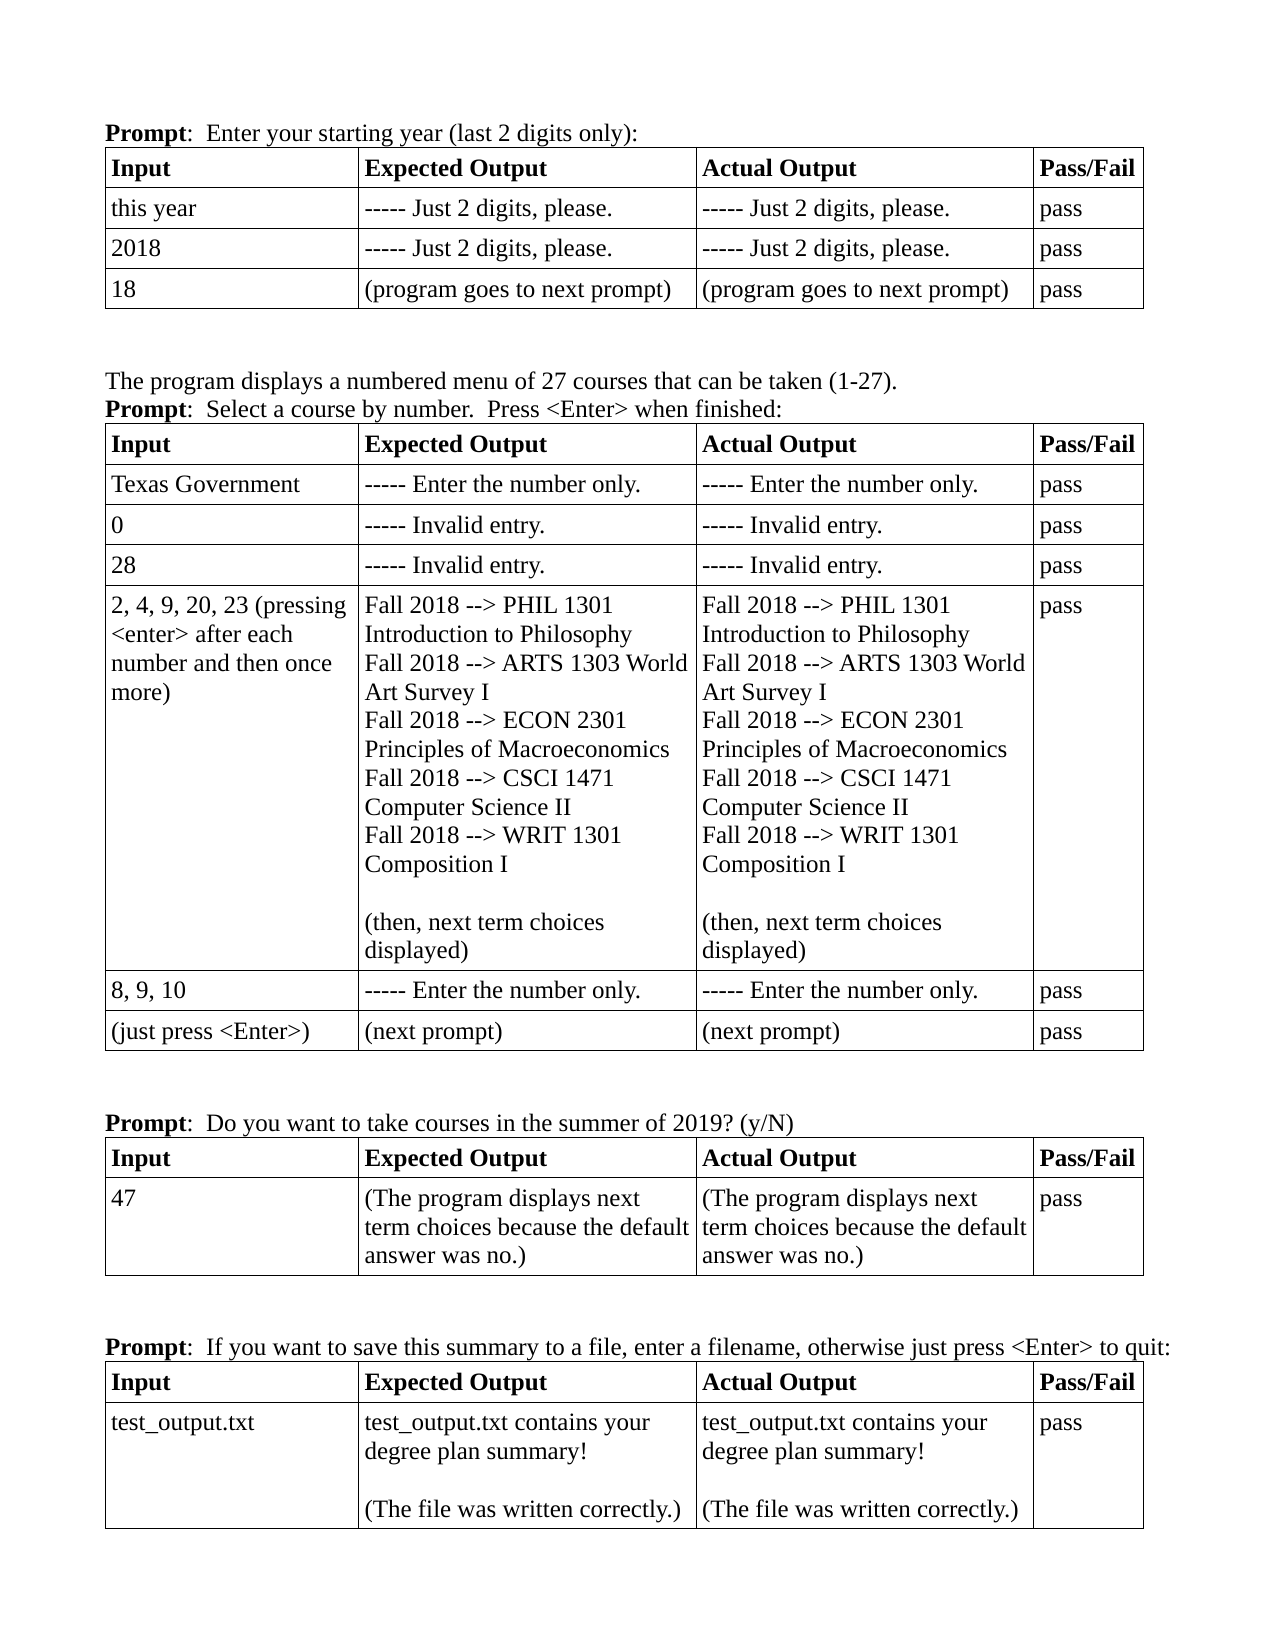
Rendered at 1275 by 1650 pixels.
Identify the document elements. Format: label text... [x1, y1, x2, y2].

table_cell pass [1034, 545, 1143, 584]
table_cell ----- Just 2 digits, please. [697, 229, 1033, 268]
table_cell ----- Enter the number only. [359, 465, 696, 504]
table_cell (program goes to next prompt) [697, 269, 1033, 308]
table_cell (next prompt) [697, 1011, 1033, 1050]
table_cell pass [1034, 505, 1143, 544]
table_cell (just press <Enter>) [106, 1011, 358, 1050]
table_cell Fall 2018 --> PHIL 1301 Introduction to Philosophy Fall 2018 --> ARTS 1303 World Art Survey I Fall 2018 --> ECON 2301 Principles of Macroeconomics Fall 2018 --> CSCI 1471 Computer Science II Fall 2018 --> WRIT 1301 Composition I (then, next term choices displayed) [697, 586, 1033, 970]
table_header Input [106, 148, 358, 187]
table_cell ----- Invalid entry. [359, 545, 696, 584]
table_cell Fall 2018 --> PHIL 1301 Introduction to Philosophy Fall 2018 --> ARTS 1303 World Art Survey I Fall 2018 --> ECON 2301 Principles of Macroeconomics Fall 2018 --> CSCI 1471 Computer Science II Fall 2018 --> WRIT 1301 Composition I (then, next term choices displayed) [359, 586, 696, 970]
table_cell pass [1034, 188, 1143, 227]
table_cell test_output.txt contains your degree plan summary! (The file was written correctly.) [697, 1403, 1033, 1528]
text Prompt: Do you want to take courses in the summer of 2019? (y/N) [105, 1108, 1200, 1137]
text Prompt: If you want to save this summary to a file, enter a filename, otherwise just press <Enter> to quit: [105, 1332, 1200, 1361]
table_cell pass [1034, 269, 1143, 308]
table_cell ----- Enter the number only. [697, 465, 1033, 504]
table_header Pass/Fail [1034, 1362, 1143, 1402]
table_cell pass [1034, 1011, 1143, 1050]
table_cell ----- Invalid entry. [697, 505, 1033, 544]
table_cell pass [1034, 971, 1143, 1010]
table_cell 8, 9, 10 [106, 971, 358, 1010]
table_cell Texas Government [106, 465, 358, 504]
text Prompt: Select a course by number. Press <Enter> when finished: [105, 394, 1200, 423]
table_cell 47 [106, 1178, 358, 1275]
table_cell test_output.txt contains your degree plan summary! (The file was written correctly.) [359, 1403, 696, 1528]
table_header Expected Output [359, 1138, 696, 1177]
table_cell (next prompt) [359, 1011, 696, 1050]
table_cell 2, 4, 9, 20, 23 (pressing <enter> after each number and then once more) [106, 586, 358, 970]
table_cell ----- Just 2 digits, please. [697, 188, 1033, 227]
table_header Input [106, 424, 358, 463]
table_cell test_output.txt [106, 1403, 358, 1528]
table_cell 28 [106, 545, 358, 584]
table_header Actual Output [697, 1138, 1033, 1177]
table_header Expected Output [359, 424, 696, 463]
table_header Actual Output [697, 148, 1033, 187]
table_cell (program goes to next prompt) [359, 269, 696, 308]
table_cell ----- Just 2 digits, please. [359, 229, 696, 268]
table_header Pass/Fail [1034, 148, 1143, 187]
table_cell pass [1034, 1178, 1143, 1275]
table_cell ----- Invalid entry. [359, 505, 696, 544]
table_cell (The program displays next term choices because the default answer was no.) [359, 1178, 696, 1275]
table_cell 18 [106, 269, 358, 308]
table_header Expected Output [359, 148, 696, 187]
table_header Pass/Fail [1034, 1138, 1143, 1177]
table_header Actual Output [697, 1362, 1033, 1402]
table_cell 0 [106, 505, 358, 544]
table_cell pass [1034, 229, 1143, 268]
table_header Expected Output [359, 1362, 696, 1402]
text The program displays a numbered menu of 27 courses that can be taken (1-27). [105, 366, 1200, 394]
table_cell ----- Invalid entry. [697, 545, 1033, 584]
table_header Pass/Fail [1034, 424, 1143, 463]
table_cell (The program displays next term choices because the default answer was no.) [697, 1178, 1033, 1275]
table_cell pass [1034, 586, 1143, 970]
table_cell pass [1034, 465, 1143, 504]
table_cell pass [1034, 1403, 1143, 1528]
table_header Input [106, 1362, 358, 1402]
table_cell ----- Just 2 digits, please. [359, 188, 696, 227]
table_header Actual Output [697, 424, 1033, 463]
table_cell 2018 [106, 229, 358, 268]
table_cell ----- Enter the number only. [697, 971, 1033, 1010]
table_header Input [106, 1138, 358, 1177]
table_cell this year [106, 188, 358, 227]
text Prompt: Enter your starting year (last 2 digits only): [105, 118, 1200, 147]
table_cell ----- Enter the number only. [359, 971, 696, 1010]
